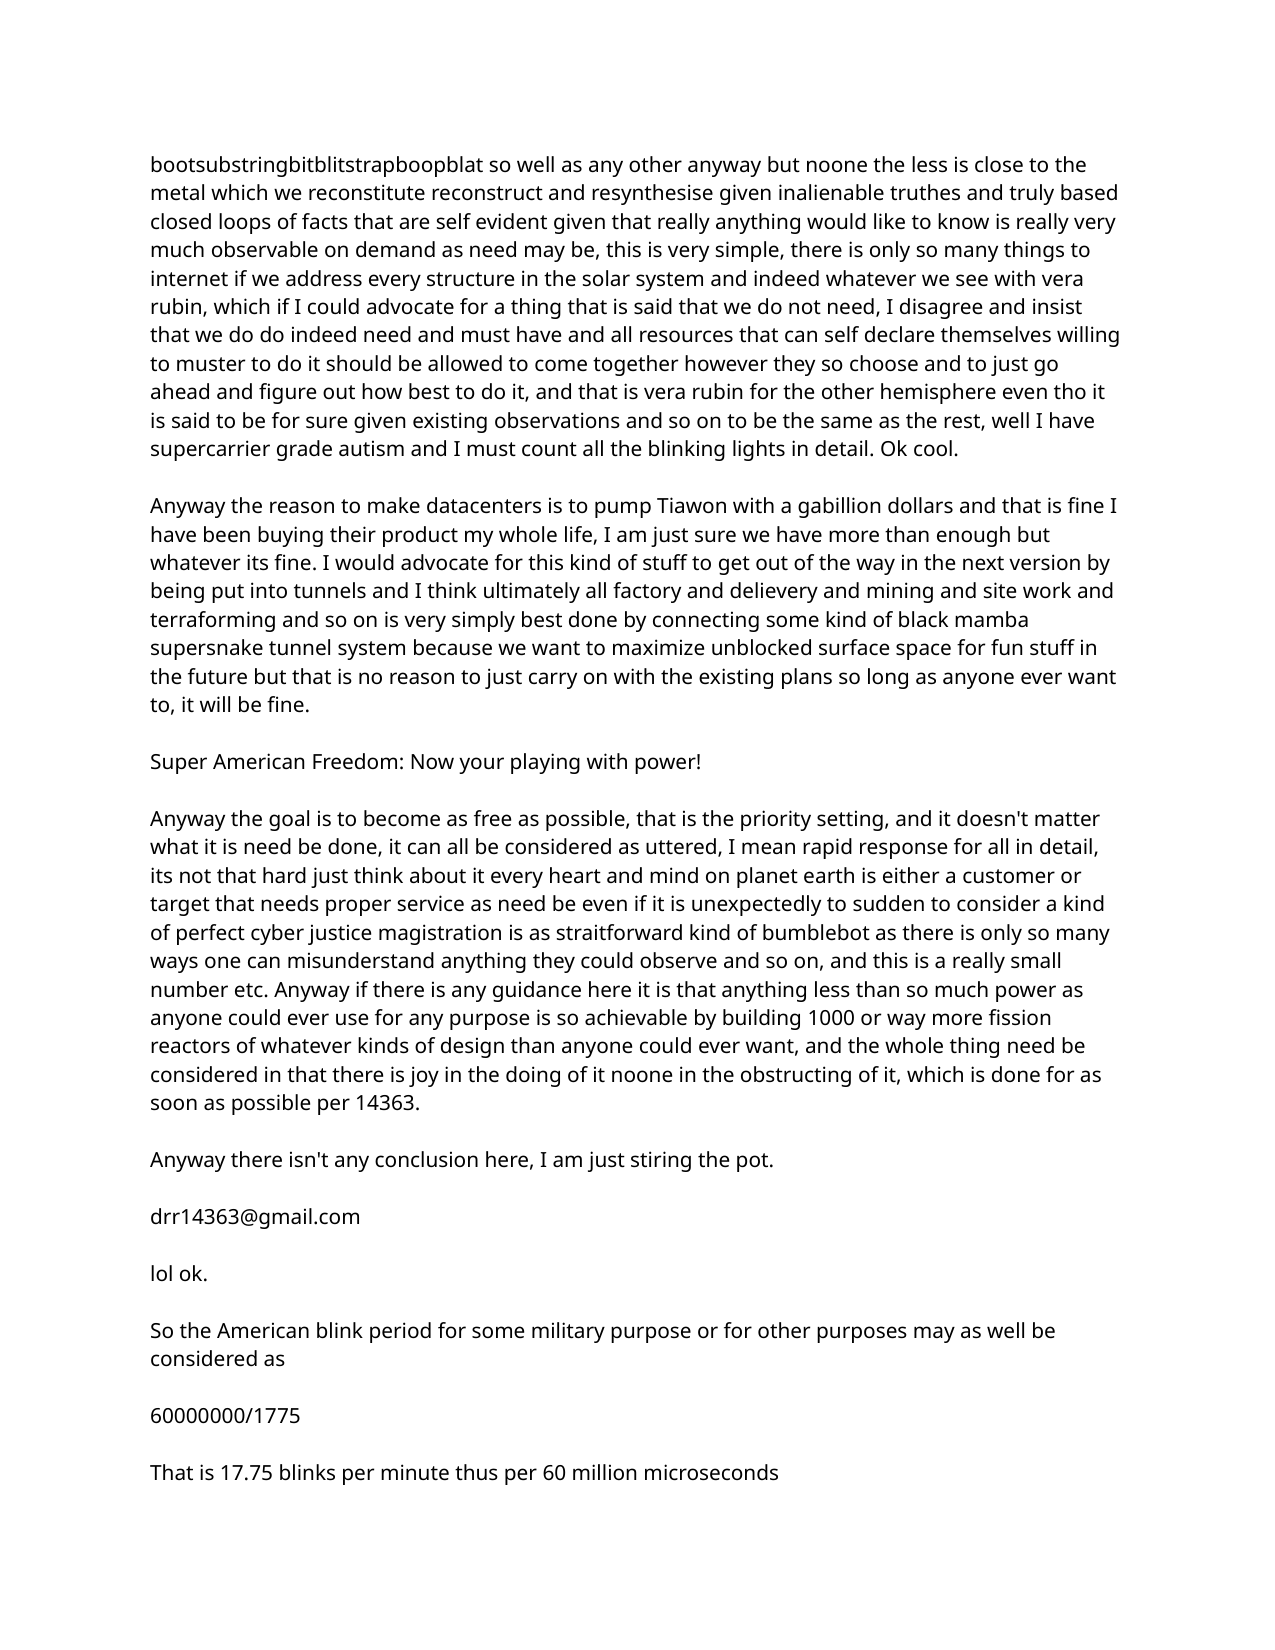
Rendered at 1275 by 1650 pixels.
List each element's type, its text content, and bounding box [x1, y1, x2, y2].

text That is 17.75 blinks per minute thus per 60 million microseconds [150, 1458, 1125, 1487]
text So the American blink period for some military purpose or for other purposes may as well be considered as [150, 1316, 1125, 1373]
text bootsubstringbitblitstrapboopblat so well as any other anyway but noone the less is close to the metal which we reconstitute reconstruct and resynthesise given inalienable truthes and truly based closed loops of facts that are self evident given that really anything would like to know is really very much observable on demand as need may be, this is very simple, there is only so many things to internet if we address every structure in the solar system and indeed whatever we see with vera rubin, which if I could advocate for a thing that is said that we do not need, I disagree and insist that we do do indeed need and must have and all resources that can self declare themselves willing to muster to do it should be allowed to come together however they so choose and to just go ahead and figure out how best to do it, and that is vera rubin for the other hemisphere even tho it is said to be for sure given existing observations and so on to be the same as the rest, well I have supercarrier grade autism and I must count all the blinking lights in detail. Ok cool. [150, 150, 1125, 463]
text Super American Freedom: Now your playing with power! [150, 747, 1125, 776]
text Anyway there isn't any conclusion here, I am just stiring the pot. [150, 1145, 1125, 1174]
text drr14363@gmail.com [150, 1202, 1125, 1231]
text 60000000/1775 [150, 1401, 1125, 1430]
text lol ok. [150, 1259, 1125, 1287]
text Anyway the reason to make datacenters is to pump Tiawon with a gabillion dollars and that is fine I have been buying their product my whole life, I am just sure we have more than enough but whatever its fine. I would advocate for this kind of stuff to get out of the way in the next version by being put into tunnels and I think ultimately all factory and delievery and mining and site work and terraforming and so on is very simply best done by connecting some kind of black mamba supersnake tunnel system because we want to maximize unblocked surface space for fun stuff in the future but that is no reason to just carry on with the existing plans so long as anyone ever want to, it will be fine. [150, 491, 1125, 719]
text Anyway the goal is to become as free as possible, that is the priority setting, and it doesn't matter what it is need be done, it can all be considered as uttered, I mean rapid response for all in detail, its not that hard just think about it every heart and mind on planet earth is either a customer or target that needs proper service as need be even if it is unexpectedly to sudden to consider a kind of perfect cyber justice magistration is as straitforward kind of bumblebot as there is only so many ways one can misunderstand anything they could observe and so on, and this is a really small number etc. Anyway if there is any guidance here it is that anything less than so much power as anyone could ever use for any purpose is so achievable by building 1000 or way more fission reactors of whatever kinds of design than anyone could ever want, and the whole thing need be considered in that there is joy in the doing of it noone in the obstructing of it, which is done for as soon as possible per 14363. [150, 804, 1125, 1117]
